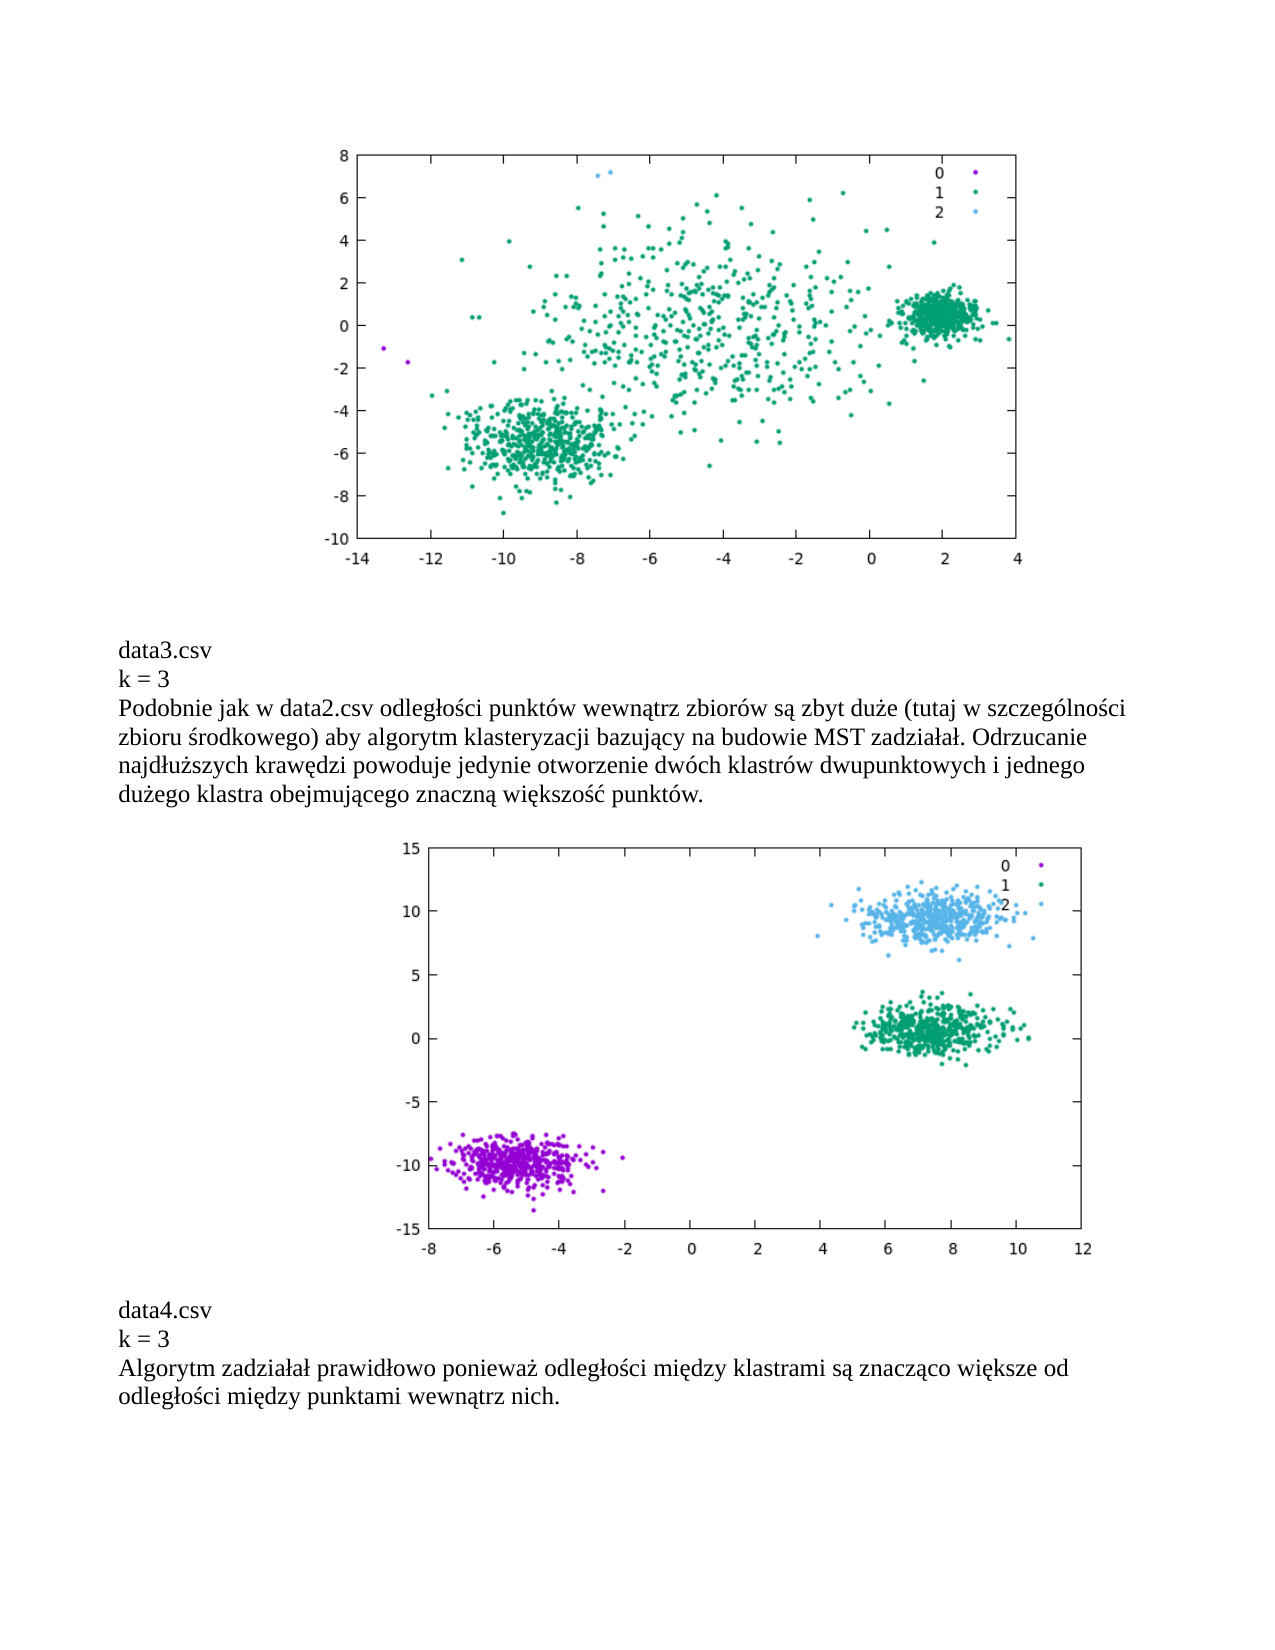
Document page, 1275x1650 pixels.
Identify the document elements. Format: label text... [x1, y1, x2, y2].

text data4.csv [118, 1295, 1157, 1324]
text k = 3 [118, 664, 1157, 693]
text Algorytm zadziałał prawidłowo ponieważ odległości między klastrami są znacząco większe od odległości między punktami wewnątrz nich. [118, 1353, 1157, 1410]
text k = 3 [118, 1324, 1157, 1353]
text Podobnie jak w data2.csv odległości punktów wewnątrz zbiorów są zbyt duże (tutaj w szczególności zbioru środkowego) aby algorytm klasteryzacji bazujący na budowie MST zadziałał. Odrzucanie najdłuższych krawędzi powoduje jedynie otworzenie dwóch klastrów dwupunktowych i jednego dużego klastra obejmującego znaczną większość punktów. [118, 693, 1157, 808]
picture [378, 828, 1108, 1267]
text data3.csv [118, 636, 1157, 664]
picture [306, 135, 1043, 577]
